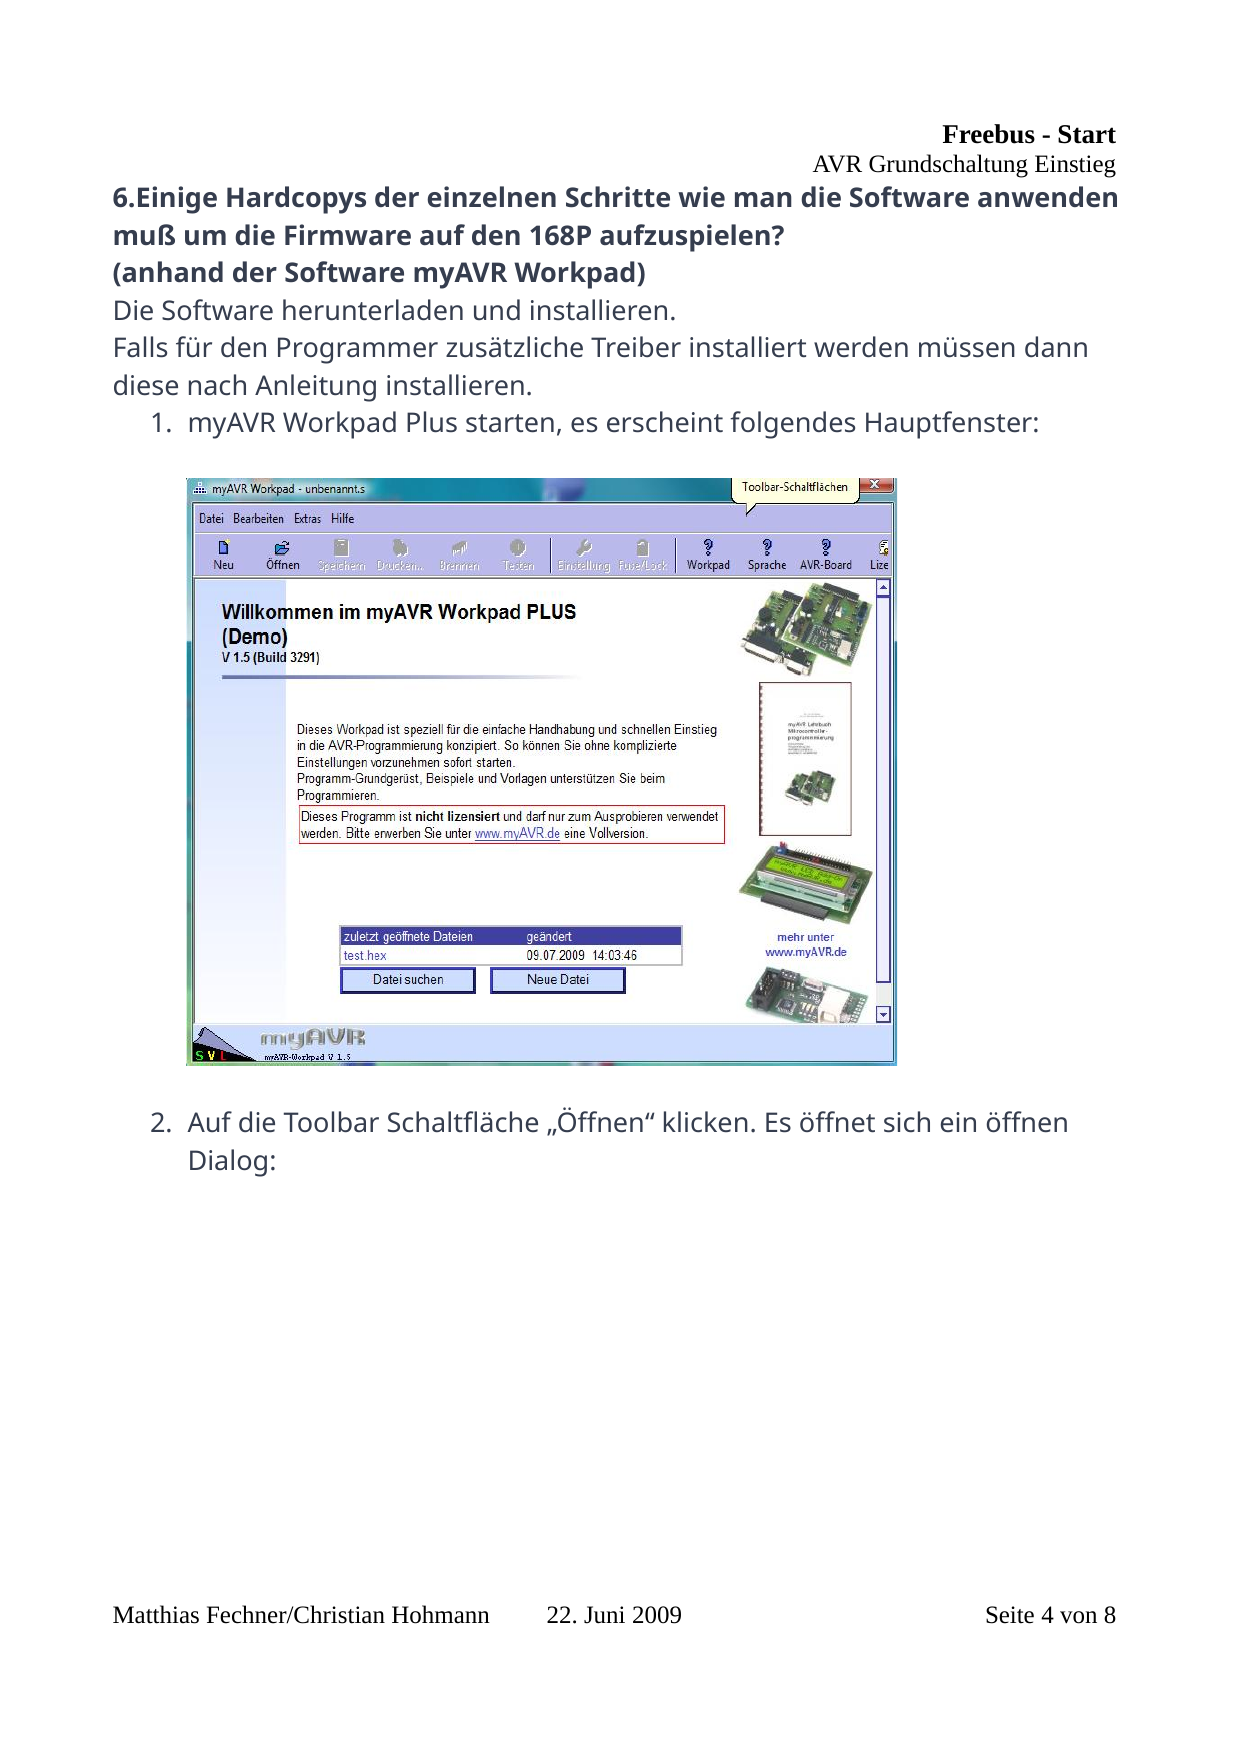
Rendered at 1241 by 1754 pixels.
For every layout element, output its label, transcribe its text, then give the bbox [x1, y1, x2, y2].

list myAVR Workpad Plus starten, es erscheint folgendes Hauptfenster: [150, 403, 1128, 441]
list Auf die Toolbar Schaltfläche „Öffnen“ klicken. Es öffnet sich ein öffnen Dialog: [150, 1103, 1128, 1178]
list Einige Hardcopys der einzelnen Schritte wie man die Software anwenden muß um die Firmware auf den 168P aufzuspielen? [112, 178, 1128, 253]
text Die Software herunterladen und installieren. [112, 291, 1128, 328]
text (anhand der Software myAVR Workpad) [112, 253, 1128, 291]
text Falls für den Programmer zusätzliche Treiber installiert werden müssen dann diese nach Anleitung installieren. [112, 328, 1128, 403]
